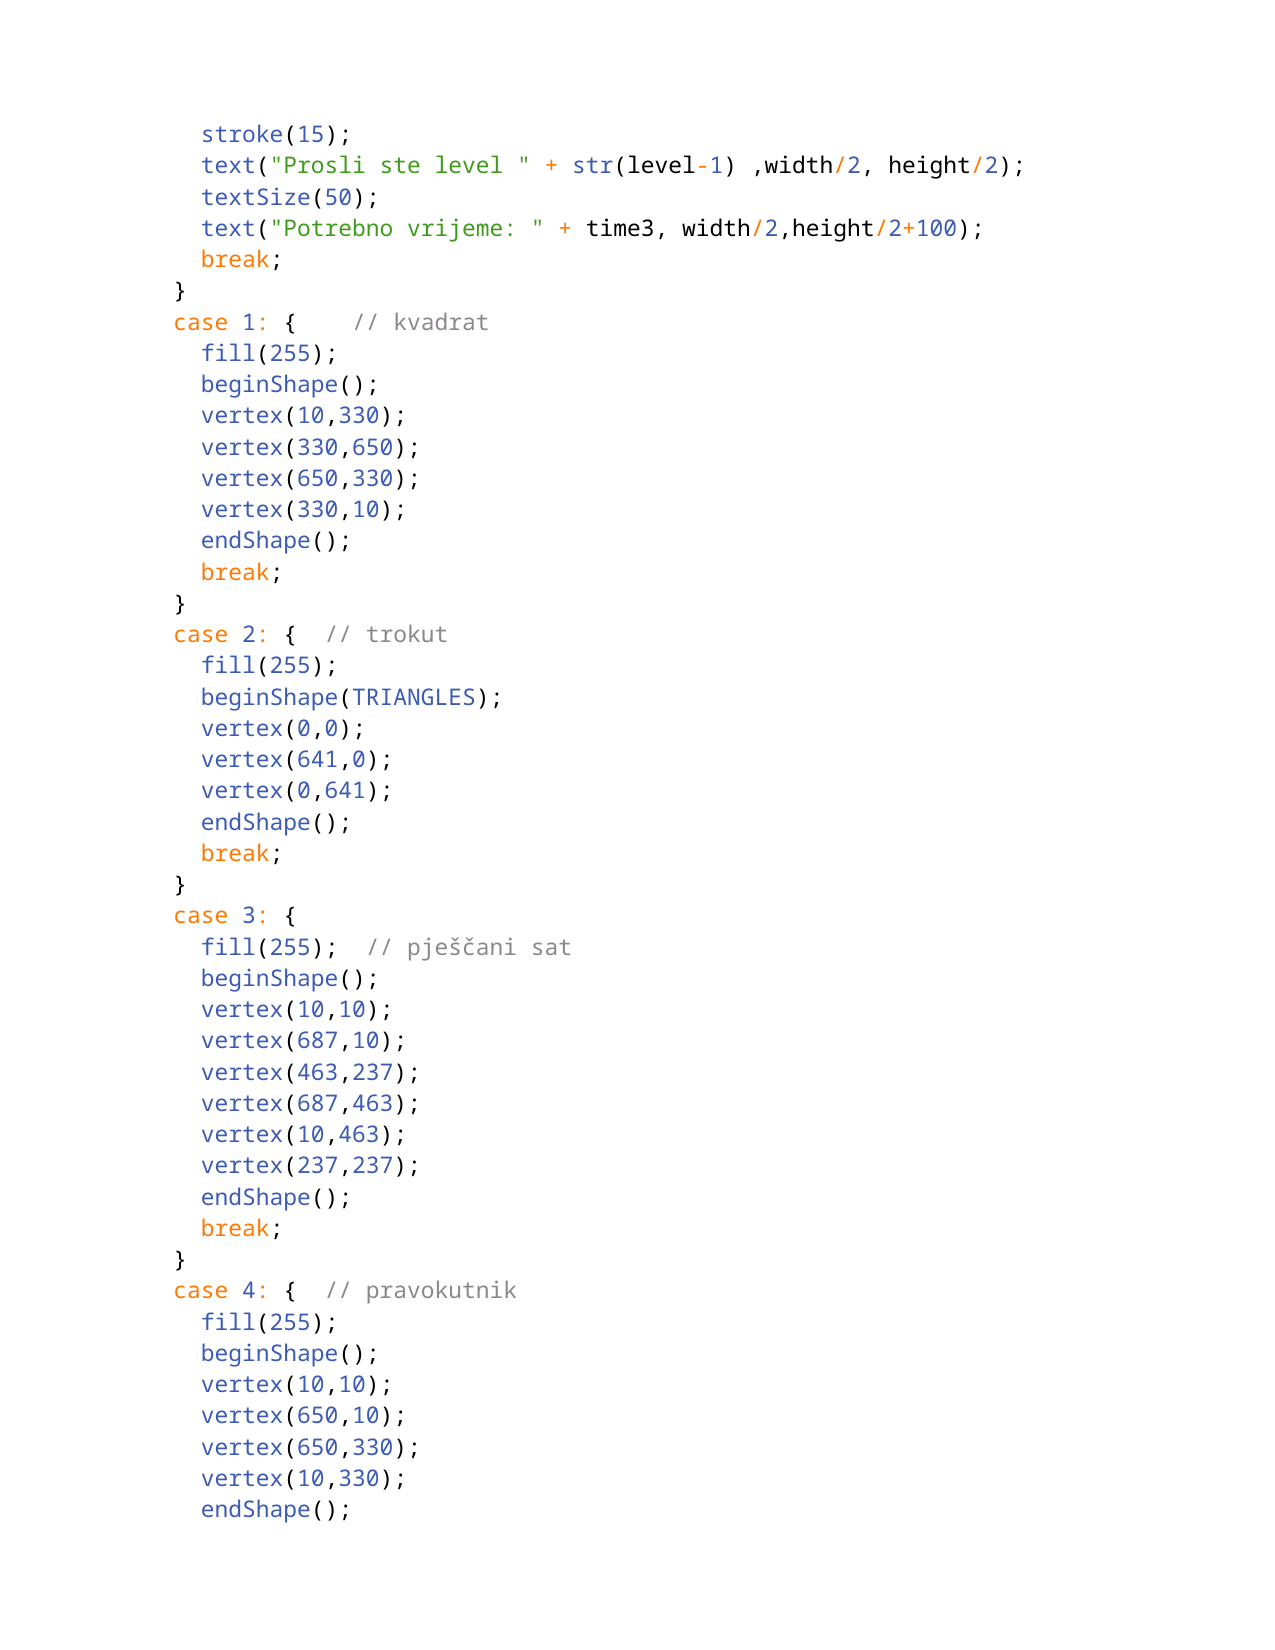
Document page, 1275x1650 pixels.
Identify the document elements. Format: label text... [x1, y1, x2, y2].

text endShape(); [118, 1493, 1157, 1524]
text } [118, 587, 1157, 618]
text vertex(330,650); [118, 431, 1157, 462]
text vertex(650,330); [118, 1431, 1157, 1462]
text break; [118, 1212, 1157, 1243]
text vertex(10,330); [118, 399, 1157, 431]
text vertex(237,237); [118, 1149, 1157, 1181]
text case 3: { [118, 899, 1157, 931]
text vertex(641,0); [118, 743, 1157, 774]
text beginShape(); [118, 1337, 1157, 1368]
text } [118, 274, 1157, 306]
text vertex(650,330); [118, 462, 1157, 493]
text vertex(687,10); [118, 1024, 1157, 1056]
text beginShape(TRIANGLES); [118, 681, 1157, 712]
text endShape(); [118, 806, 1157, 837]
text vertex(10,463); [118, 1118, 1157, 1149]
text vertex(10,10); [118, 993, 1157, 1024]
text case 4: { // pravokutnik [118, 1274, 1157, 1306]
text break; [118, 556, 1157, 587]
text } [118, 868, 1157, 899]
text case 2: { // trokut [118, 618, 1157, 649]
text vertex(463,237); [118, 1056, 1157, 1087]
text endShape(); [118, 524, 1157, 556]
text text("Potrebno vrijeme: " + time3, width/2,height/2+100); [118, 212, 1157, 243]
text vertex(0,641); [118, 774, 1157, 806]
text vertex(10,330); [118, 1462, 1157, 1493]
text fill(255); [118, 337, 1157, 368]
text text("Prosli ste level " + str(level-1) ,width/2, height/2); [118, 149, 1157, 181]
text vertex(330,10); [118, 493, 1157, 524]
text break; [118, 243, 1157, 274]
text fill(255); [118, 649, 1157, 681]
text endShape(); [118, 1181, 1157, 1212]
text textSize(50); [118, 181, 1157, 212]
text vertex(687,463); [118, 1087, 1157, 1118]
text fill(255); // pješčani sat [118, 931, 1157, 962]
text vertex(10,10); [118, 1368, 1157, 1399]
text vertex(650,10); [118, 1399, 1157, 1431]
text } [118, 1243, 1157, 1274]
text beginShape(); [118, 368, 1157, 399]
text beginShape(); [118, 962, 1157, 993]
text stroke(15); [118, 118, 1157, 149]
text break; [118, 837, 1157, 868]
text fill(255); [118, 1306, 1157, 1337]
text case 1: { // kvadrat [118, 306, 1157, 337]
text vertex(0,0); [118, 712, 1157, 743]
